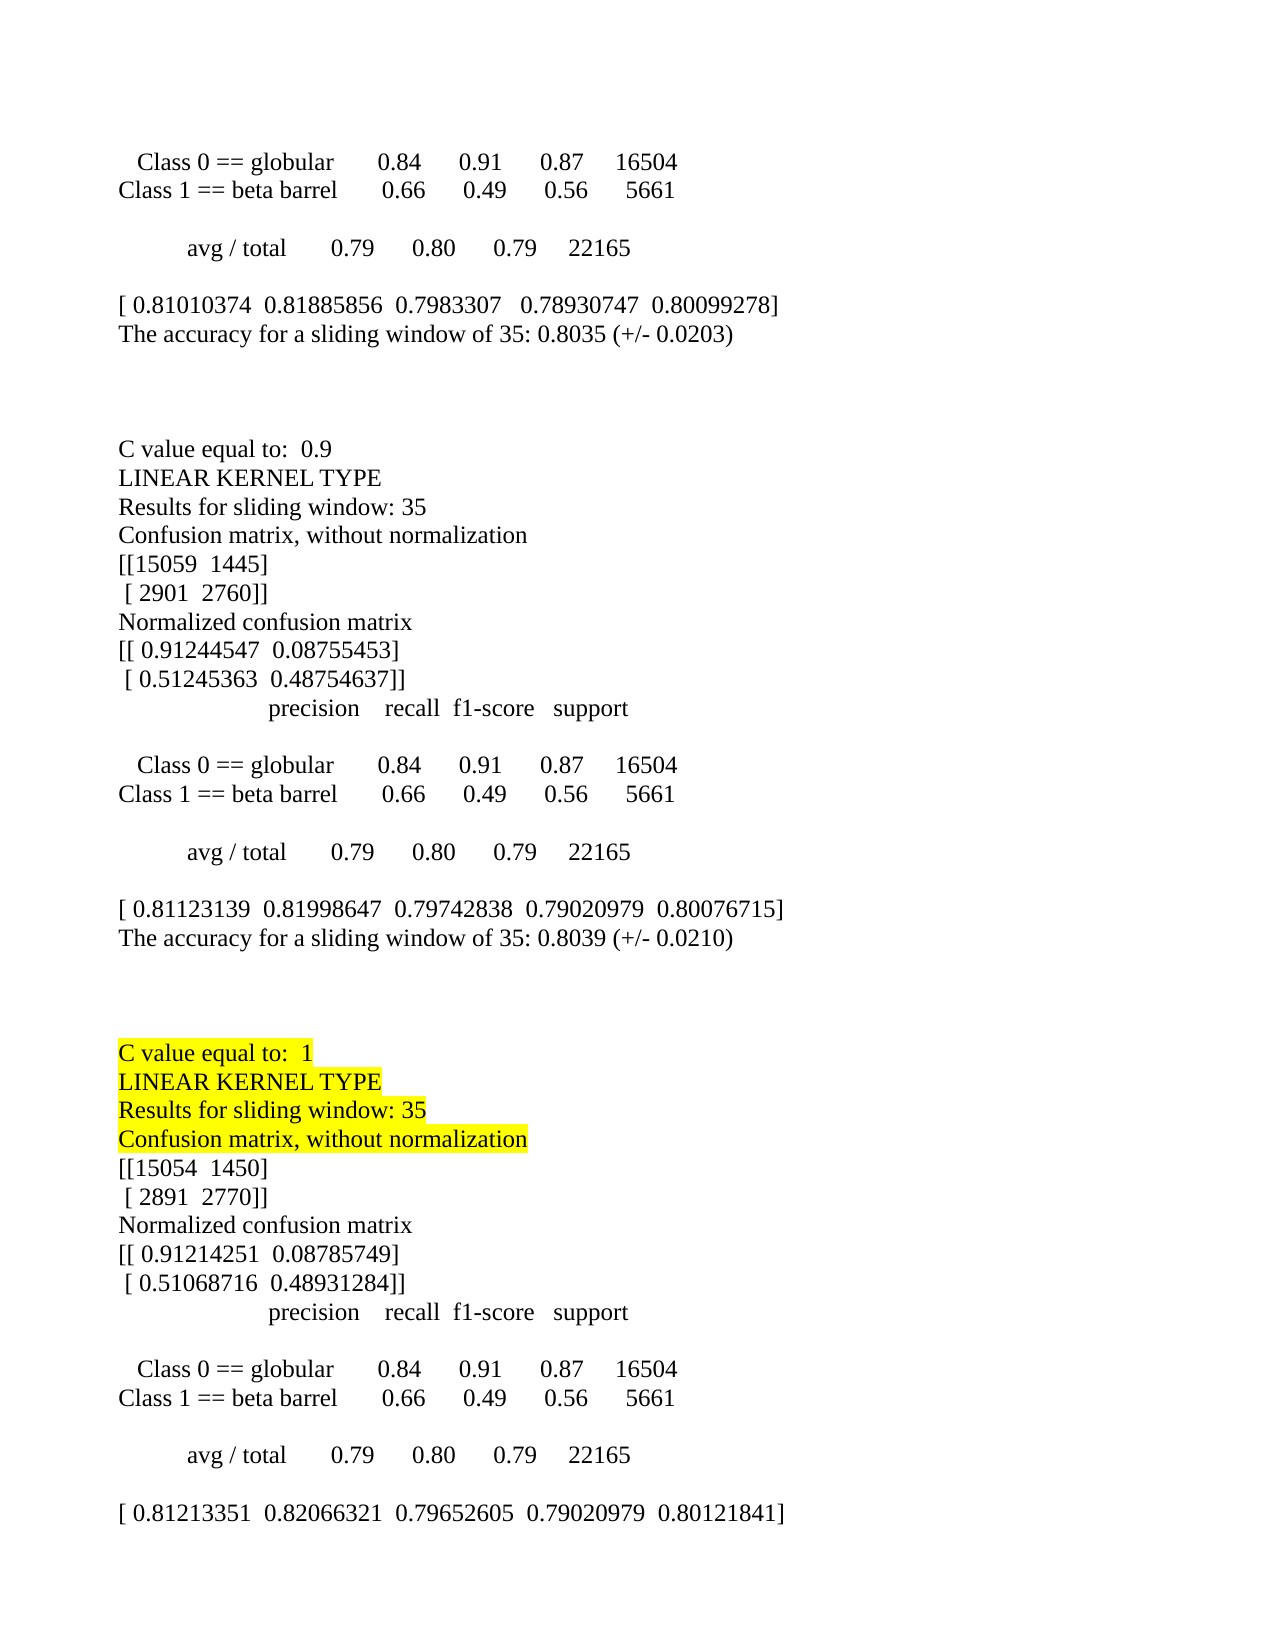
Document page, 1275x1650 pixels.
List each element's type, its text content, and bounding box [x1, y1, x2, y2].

text Class 1 == beta barrel 0.66 0.49 0.56 5661 [118, 1383, 1157, 1412]
text precision recall f1-score support [118, 693, 1157, 722]
text avg / total 0.79 0.80 0.79 22165 [118, 1441, 1157, 1469]
text [[15054 1450] [118, 1153, 1157, 1182]
text Confusion matrix, without normalization [118, 521, 1157, 549]
text Class 1 == beta barrel 0.66 0.49 0.56 5661 [118, 176, 1157, 204]
text Confusion matrix, without normalization [118, 1124, 1157, 1153]
text Class 0 == globular 0.84 0.91 0.87 16504 [118, 751, 1157, 779]
text [ 0.81123139 0.81998647 0.79742838 0.79020979 0.80076715] [118, 894, 1157, 923]
text LINEAR KERNEL TYPE [118, 463, 1157, 492]
text [[ 0.91214251 0.08785749] [118, 1239, 1157, 1268]
text [ 2901 2760]] [118, 578, 1157, 607]
text Results for sliding window: 35 [118, 1096, 1157, 1124]
text Results for sliding window: 35 [118, 492, 1157, 521]
text [[ 0.91244547 0.08755453] [118, 636, 1157, 664]
text avg / total 0.79 0.80 0.79 22165 [118, 233, 1157, 262]
text avg / total 0.79 0.80 0.79 22165 [118, 837, 1157, 866]
text [ 0.51068716 0.48931284]] [118, 1268, 1157, 1297]
text [ 0.81010374 0.81885856 0.7983307 0.78930747 0.80099278] [118, 291, 1157, 319]
text The accuracy for a sliding window of 35: 0.8035 (+/- 0.0203) [118, 319, 1157, 348]
text [ 2891 2770]] [118, 1182, 1157, 1211]
text Normalized confusion matrix [118, 607, 1157, 636]
text LINEAR KERNEL TYPE [118, 1067, 1157, 1096]
text Class 0 == globular 0.84 0.91 0.87 16504 [118, 147, 1157, 176]
text C value equal to: 0.9 [118, 434, 1157, 463]
text The accuracy for a sliding window of 35: 0.8039 (+/- 0.0210) [118, 923, 1157, 952]
text precision recall f1-score support [118, 1297, 1157, 1326]
text Class 0 == globular 0.84 0.91 0.87 16504 [118, 1354, 1157, 1383]
text [ 0.81213351 0.82066321 0.79652605 0.79020979 0.80121841] [118, 1498, 1157, 1527]
text Normalized confusion matrix [118, 1211, 1157, 1239]
text [ 0.51245363 0.48754637]] [118, 664, 1157, 693]
text Class 1 == beta barrel 0.66 0.49 0.56 5661 [118, 779, 1157, 808]
text C value equal to: 1 [118, 1038, 1157, 1067]
text [[15059 1445] [118, 549, 1157, 578]
